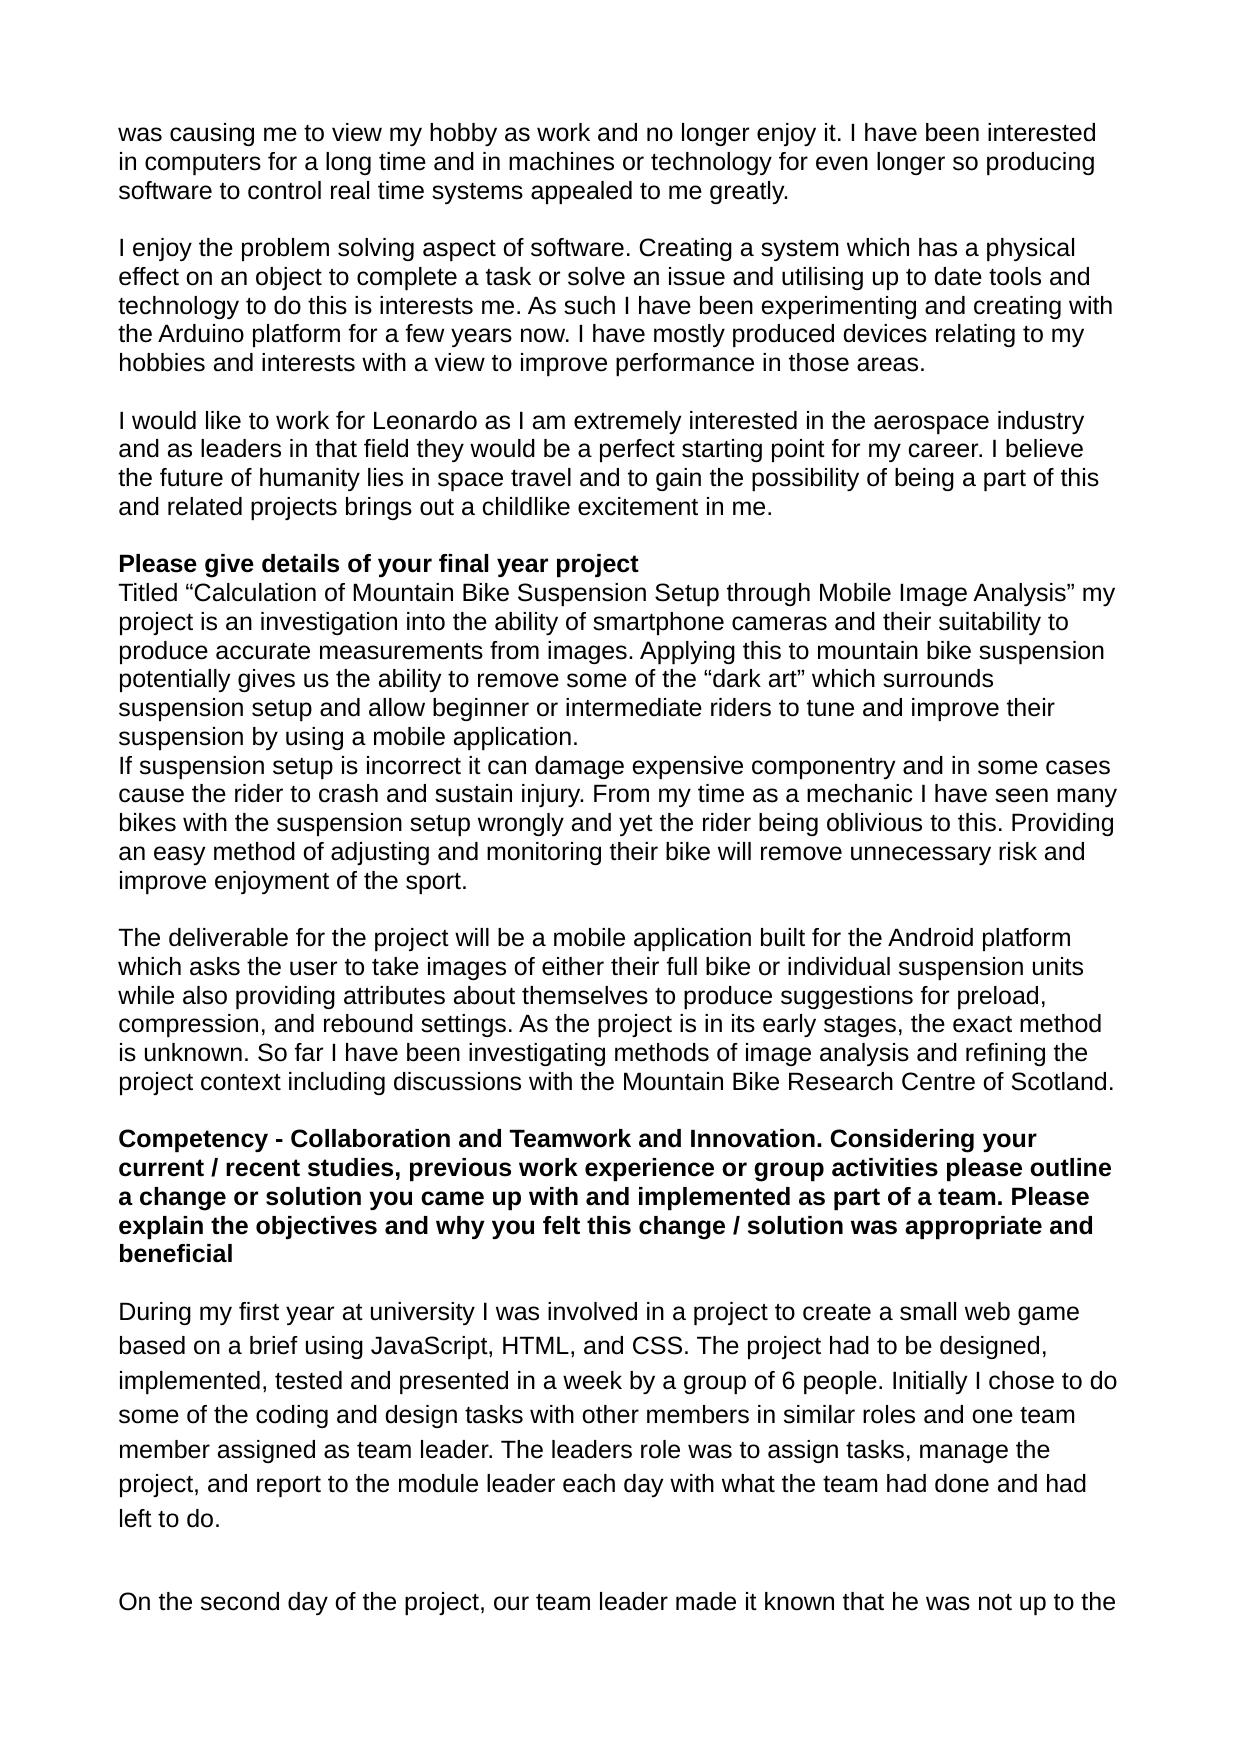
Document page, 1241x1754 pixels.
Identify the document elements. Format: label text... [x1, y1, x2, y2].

text was causing me to view my hobby as work and no longer enjoy it. I have been interested in computers for a long time and in machines or technology for even longer so producing software to control real time systems appealed to me greatly. [118, 118, 1122, 204]
text Titled “Calculation of Mountain Bike Suspension Setup through Mobile Image Analysis” my project is an investigation into the ability of smartphone cameras and their suitability to produce accurate measurements from images. Applying this to mountain bike suspension potentially gives us the ability to remove some of the “dark art” which surrounds suspension setup and allow beginner or intermediate riders to tune and improve their suspension by using a mobile application. [118, 578, 1122, 751]
text Please give details of your final year project [118, 549, 1122, 578]
text If suspension setup is incorrect it can damage expensive componentry and in some cases cause the rider to crash and sustain injury. From my time as a mechanic I have seen many bikes with the suspension setup wrongly and yet the rider being oblivious to this. Providing an easy method of adjusting and monitoring their bike will remove unnecessary risk and improve enjoyment of the sport. [118, 751, 1122, 894]
text During my first year at university I was involved in a project to create a small web game based on a brief using JavaScript, HTML, and CSS. The project had to be designed, implemented, tested and presented in a week by a group of 6 people. Initially I chose to do some of the coding and design tasks with other members in similar roles and one team member assigned as team leader. The leaders role was to assign tasks, manage the project, and report to the module leader each day with what the team had done and had left to do. [118, 1297, 1122, 1532]
text On the second day of the project, our team leader made it known that he was not up to the [118, 1553, 1122, 1616]
text Competency - Collaboration and Teamwork and Innovation. Considering your current / recent studies, previous work experience or group activities please outline a change or solution you came up with and implemented as part of a team. Please explain the objectives and why you felt this change / solution was appropriate and beneficial [118, 1124, 1122, 1268]
text I would like to work for Leonardo as I am extremely interested in the aerospace industry and as leaders in that field they would be a perfect starting point for my career. I believe the future of humanity lies in space travel and to gain the possibility of being a part of this and related projects brings out a childlike excitement in me. [118, 406, 1122, 521]
text The deliverable for the project will be a mobile application built for the Android platform which asks the user to take images of either their full bike or individual suspension units while also providing attributes about themselves to produce suggestions for preload, compression, and rebound settings. As the project is in its early stages, the exact method is unknown. So far I have been investigating methods of image analysis and refining the project context including discussions with the Mountain Bike Research Centre of Scotland. [118, 923, 1122, 1096]
text I enjoy the problem solving aspect of software. Creating a system which has a physical effect on an object to complete a task or solve an issue and utilising up to date tools and technology to do this is interests me. As such I have been experimenting and creating with the Arduino platform for a few years now. I have mostly produced devices relating to my hobbies and interests with a view to improve performance in those areas. [118, 233, 1122, 377]
